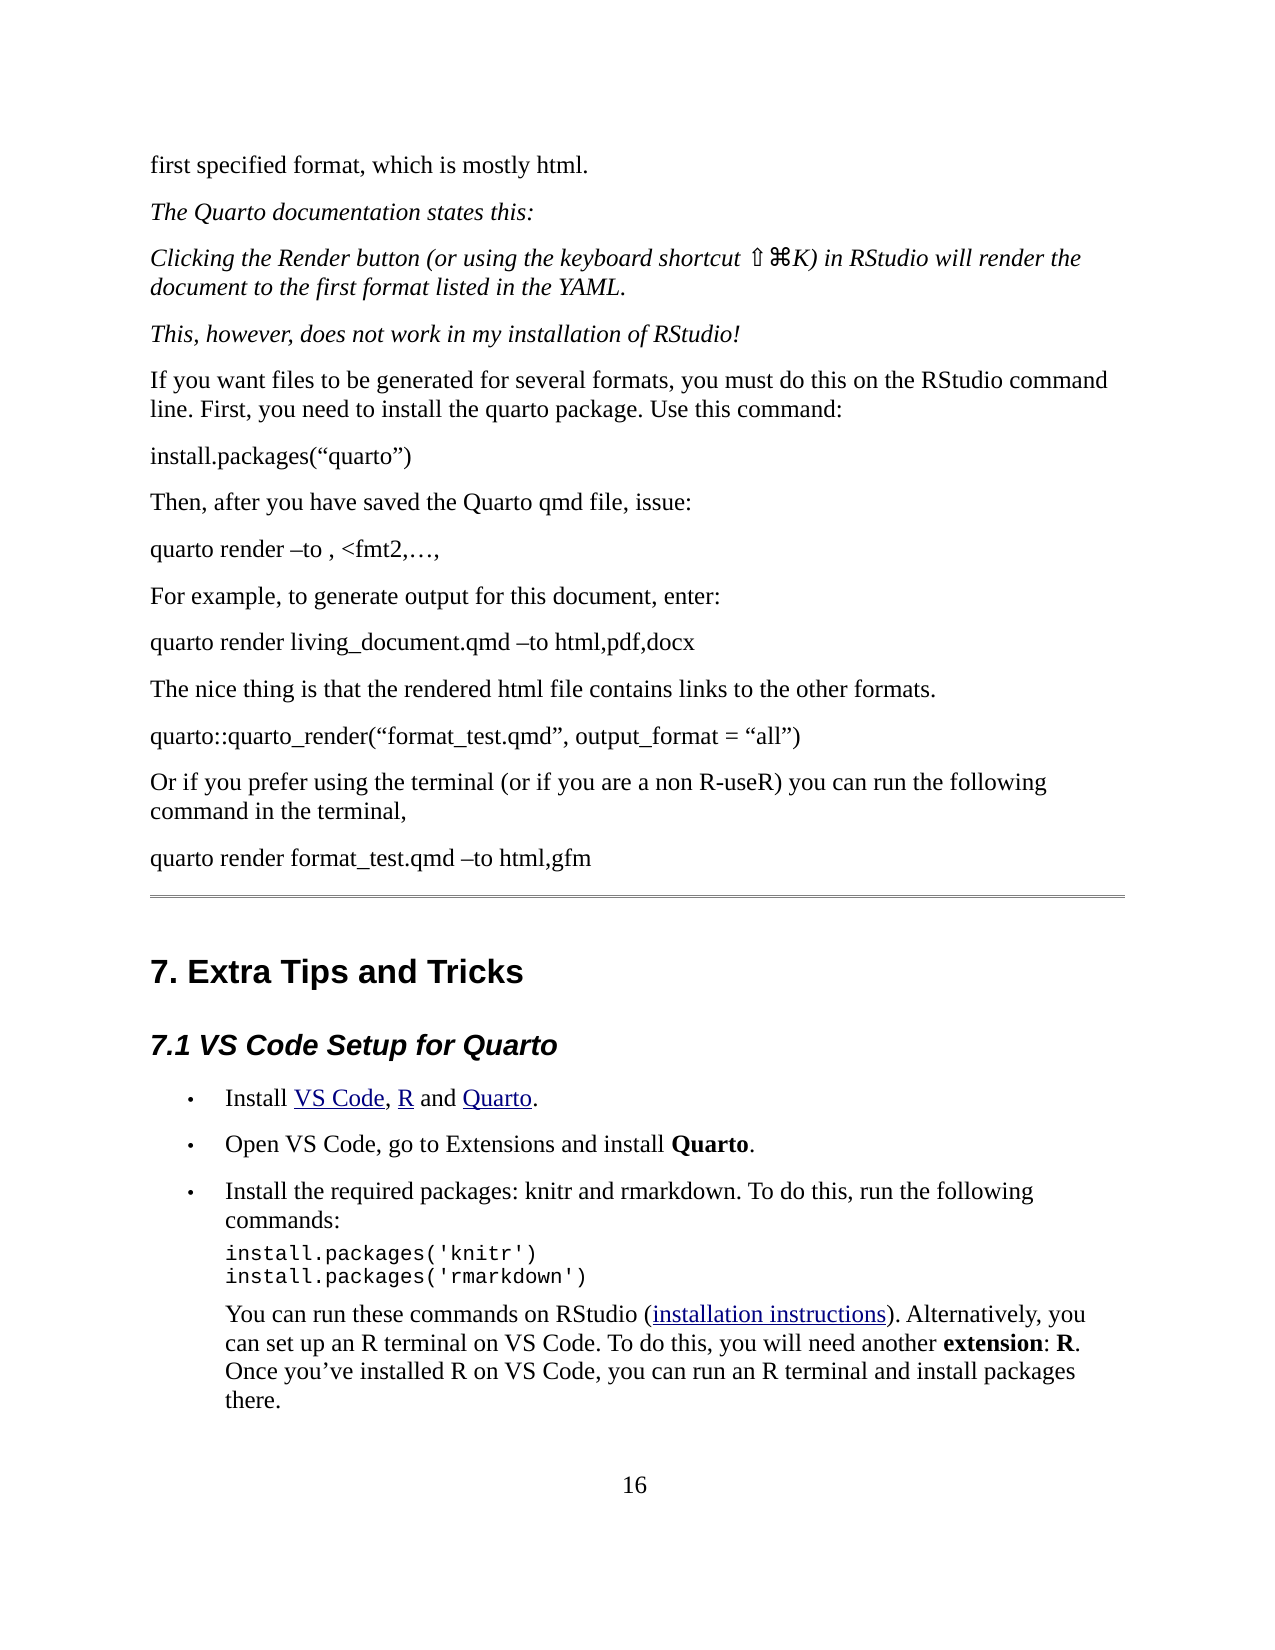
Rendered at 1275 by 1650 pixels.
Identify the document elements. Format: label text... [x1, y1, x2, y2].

text quarto render –to , <fmt2,…, [150, 534, 1125, 563]
text If you want files to be generated for several formats, you must do this on the RStudio command line. First, you need to install the quarto package. Use this command: [150, 365, 1125, 423]
text quarto render format_test.qmd –to html,gfm [150, 843, 1125, 872]
subtitle 7. Extra Tips and Tricks [150, 952, 1125, 990]
list install.packages('knitr') [187, 1243, 1125, 1266]
list Install the required packages: knitr and rmarkdown. To do this, run the following commands: [187, 1176, 1125, 1234]
text quarto::quarto_render(“format_test.qmd”, output_format = “all”) [150, 721, 1125, 749]
text The nice thing is that the rendered html file contains links to the other formats. [150, 674, 1125, 703]
subtitle 7.1 VS Code Setup for Quarto [150, 1028, 1125, 1061]
text install.packages(“quarto”) [150, 441, 1125, 469]
list install.packages('rmarkdown') [187, 1266, 1125, 1290]
text For example, to generate output for this document, enter: [150, 581, 1125, 609]
text Clicking the Render button (or using the keyboard shortcut ⇧⌘K) in RStudio will render the document to the first format listed in the YAML. [150, 243, 1125, 301]
text The Quarto documentation states this: [150, 197, 1125, 225]
text Or if you prefer using the terminal (or if you are a non R-useR) you can run the following command in the terminal, [150, 767, 1125, 825]
text quarto render living_document.qmd –to html,pdf,docx [150, 627, 1125, 656]
list Open VS Code, go to Extensions and install Quarto. [187, 1129, 1125, 1158]
text first specified format, which is mostly html. [150, 150, 1125, 179]
text This, however, does not work in my installation of RStudio! [150, 319, 1125, 347]
list Install VS Code, R and Quarto. [187, 1083, 1125, 1112]
list You can run these commands on RStudio (installation instructions). Alternatively, you can set up an R terminal on VS Code. To do this, you will need another extension: R. Once you’ve installed R on VS Code, you can run an R terminal and install packages there. [187, 1299, 1125, 1414]
text Then, after you have saved the Quarto qmd file, issue: [150, 487, 1125, 516]
